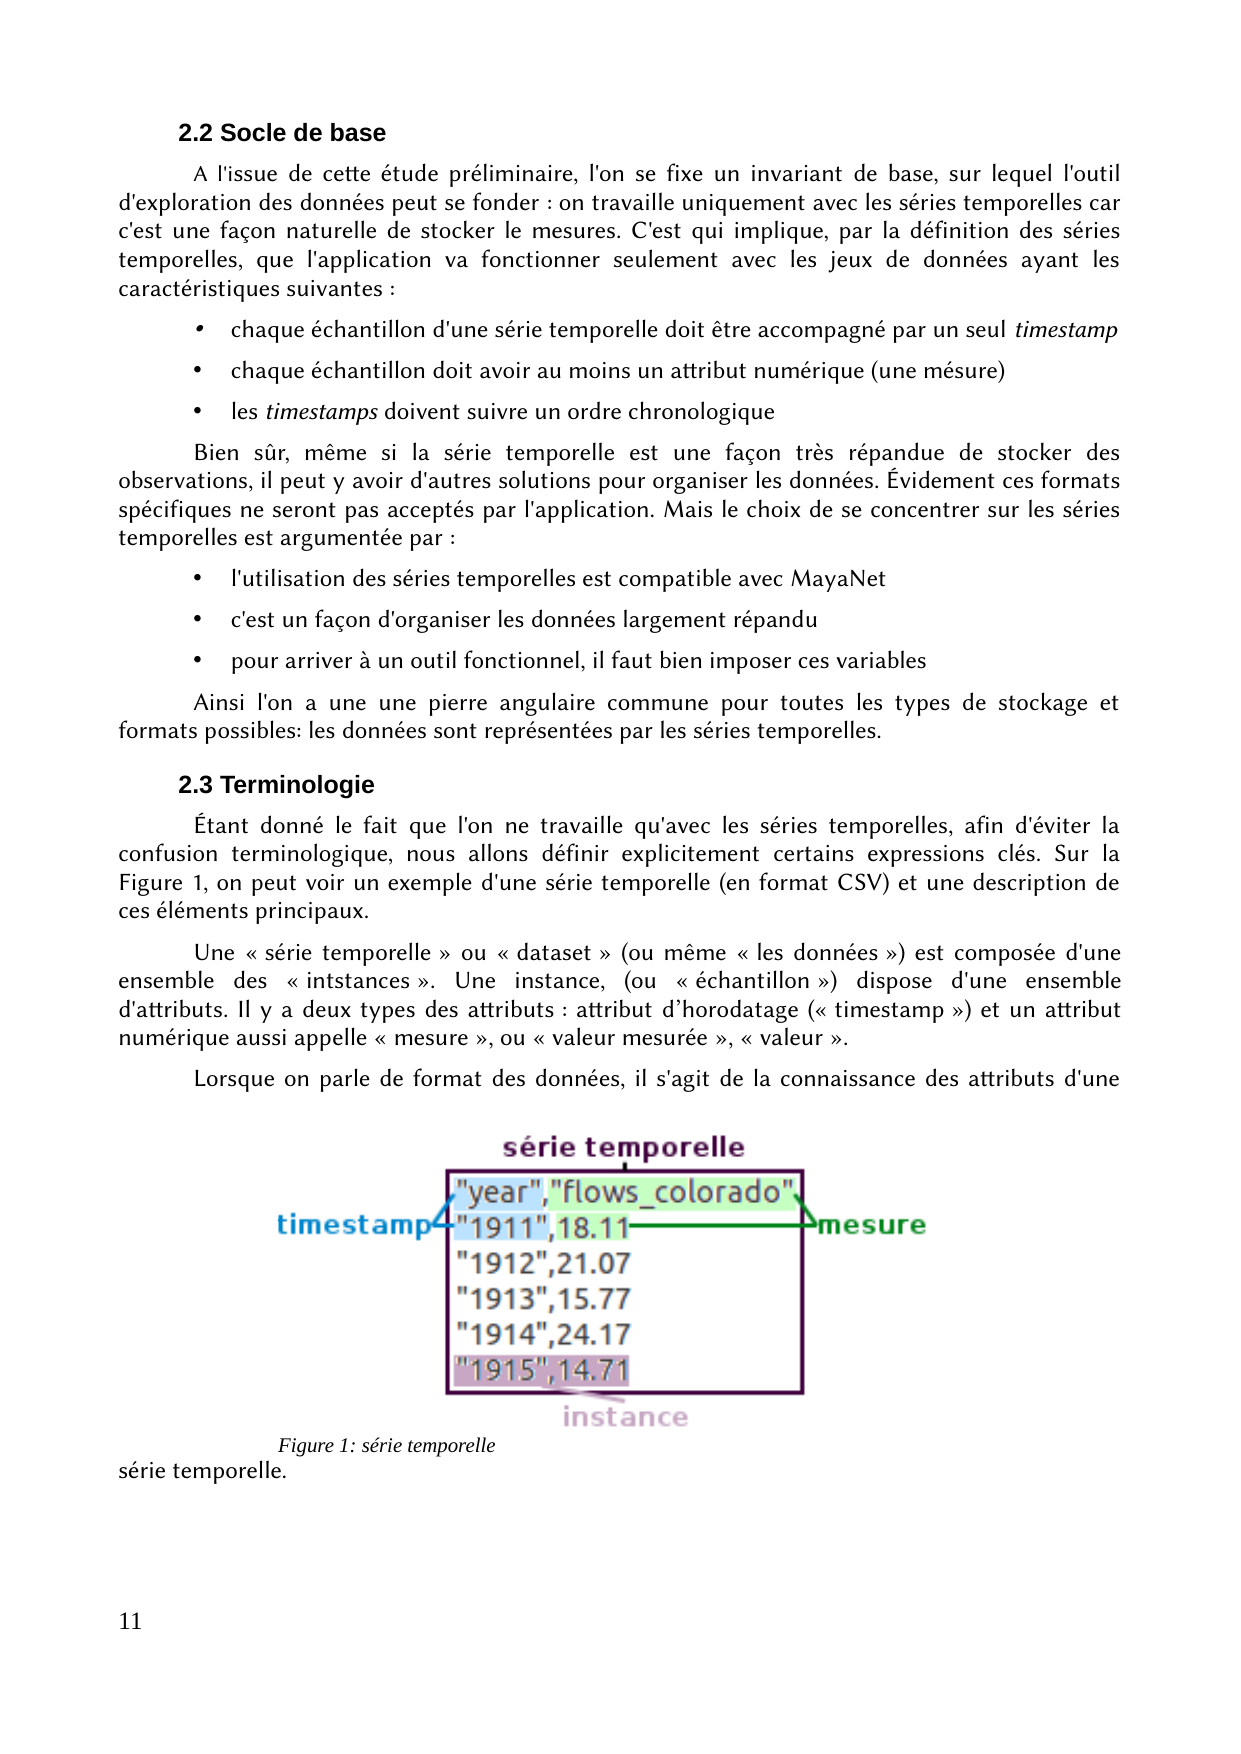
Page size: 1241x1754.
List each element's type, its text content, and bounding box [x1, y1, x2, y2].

list chaque échantillon doit avoir au moins un attribut numérique (une mésure) [193, 356, 1122, 384]
text A l'issue de cette étude préliminaire, l'on se fixe un invariant de base, sur lequel l'outil d'exploration des données peut se fonder : on travaille uniquement avec les séries temporelles car c'est une façon naturelle de stocker le mesures. C'est qui implique, par la définition des séries temporelles, que l'application va fonctionner seulement avec les jeux de données ayant les caractéristiques suivantes : [118, 159, 1122, 302]
list l'utilisation des séries temporelles est compatible avec MayaNet [193, 564, 1122, 593]
list c'est un façon d'organiser les données largement répandu [193, 605, 1122, 634]
subtitle Socle de base [118, 118, 1122, 147]
list chaque échantillon d'une série temporelle doit être accompagné par un seul timestamp [193, 314, 1122, 343]
text Une « série temporelle » ou « dataset » (ou même « les données ») est composée d'une ensemble des « intstances ». Une instance, (ou « échantillon ») dispose d'une ensemble d'attributs. Il y a deux types des attributs : attribut d’horodatage (« timestamp ») et un attribut numérique aussi appelle « mesure », ou « valeur mesurée », « valeur ». [118, 937, 1122, 1052]
text Ainsi l'on a une une pierre angulaire commune pour toutes les types de stockage et formats possibles: les données sont représentées par les séries temporelles. [118, 687, 1122, 744]
list les timestamps doivent suivre un ordre chronologique [193, 397, 1122, 425]
text Figure 1: série temporelle [278, 1433, 928, 1457]
text Lorsque on parle de format des données, il s'agit de la connaissance des attributs d'une série temporelle. [118, 1064, 1122, 1485]
text Bien sûr, même si la série temporelle est une façon très répandue de stocker des observations, il peut y avoir d'autres solutions pour organiser les données. Évidement ces formats spécifiques ne seront pas acceptés par l'application. Mais le choix de se concentrer sur les séries temporelles est argumentée par : [118, 438, 1122, 552]
picture [277, 1132, 928, 1433]
text Étant donné le fait que l'on ne travaille qu'avec les séries temporelles, afin d'éviter la confusion terminologique, nous allons définir explicitement certains expressions clés. Sur la Figure 1, on peut voir un exemple d'une série temporelle (en format CSV) et une description de ces éléments principaux. [118, 811, 1122, 925]
subtitle Terminologie [118, 769, 1122, 798]
list pour arriver à un outil fonctionnel, il faut bien imposer ces variables [193, 646, 1122, 675]
